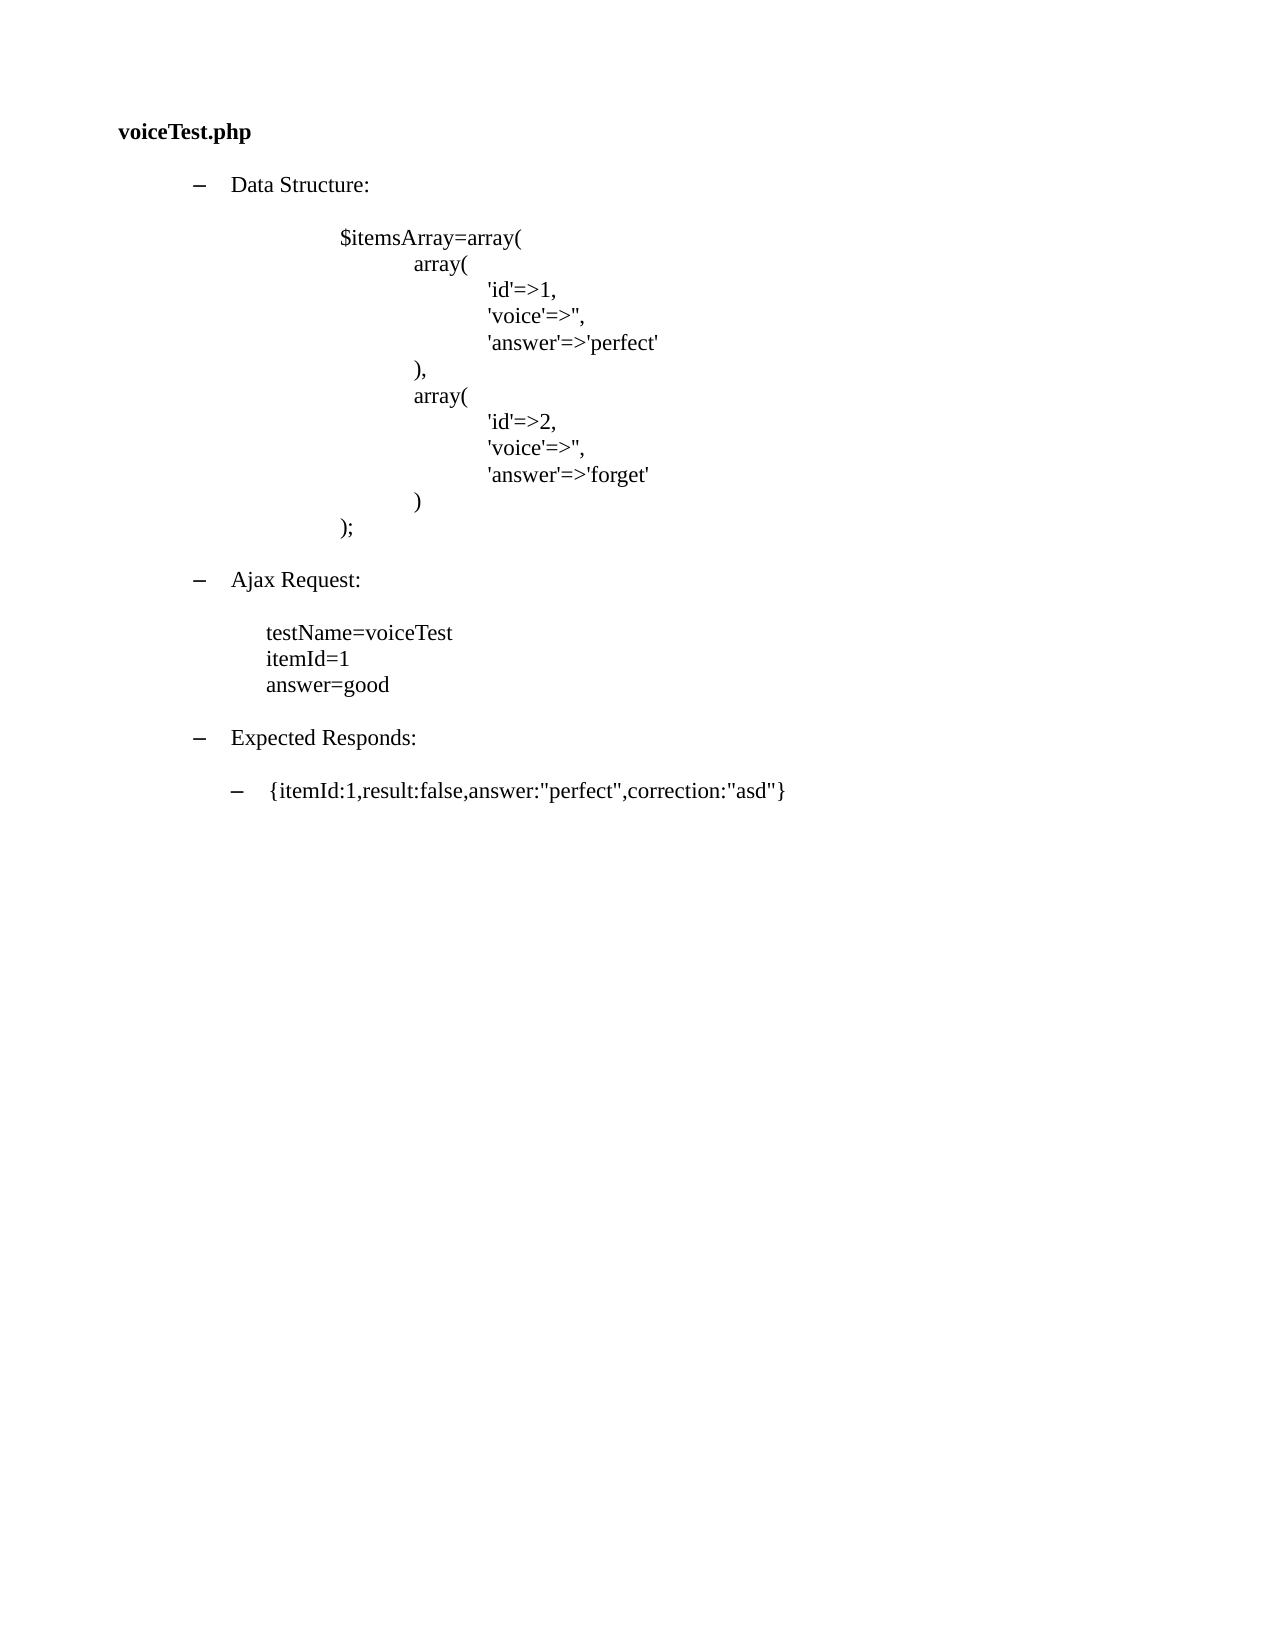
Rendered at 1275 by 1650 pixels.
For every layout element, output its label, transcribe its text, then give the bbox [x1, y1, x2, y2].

text 'voice'=>'', [118, 303, 1157, 329]
text $itemsArray=array( [118, 223, 1157, 250]
text 'answer'=>'perfect' [118, 329, 1157, 355]
text array( [118, 382, 1157, 408]
text 'voice'=>'', [118, 434, 1157, 461]
list Expected Responds: [193, 724, 1157, 751]
text 'id'=>2, [118, 408, 1157, 434]
text answer=good [118, 672, 1157, 698]
text 'answer'=>'forget' [118, 461, 1157, 487]
list Ajax Request: [193, 566, 1157, 592]
list Data Structure: [193, 171, 1157, 197]
text ) [118, 487, 1157, 513]
text ); [118, 513, 1157, 540]
text ), [118, 355, 1157, 382]
text itemId=1 [118, 645, 1157, 672]
text voiceTest.php [118, 118, 1157, 144]
text 'id'=>1, [118, 276, 1157, 303]
text array( [118, 250, 1157, 276]
list {itemId:1,result:false,answer:"perfect",correction:"asd"} [231, 777, 1157, 803]
text testName=voiceTest [118, 619, 1157, 645]
